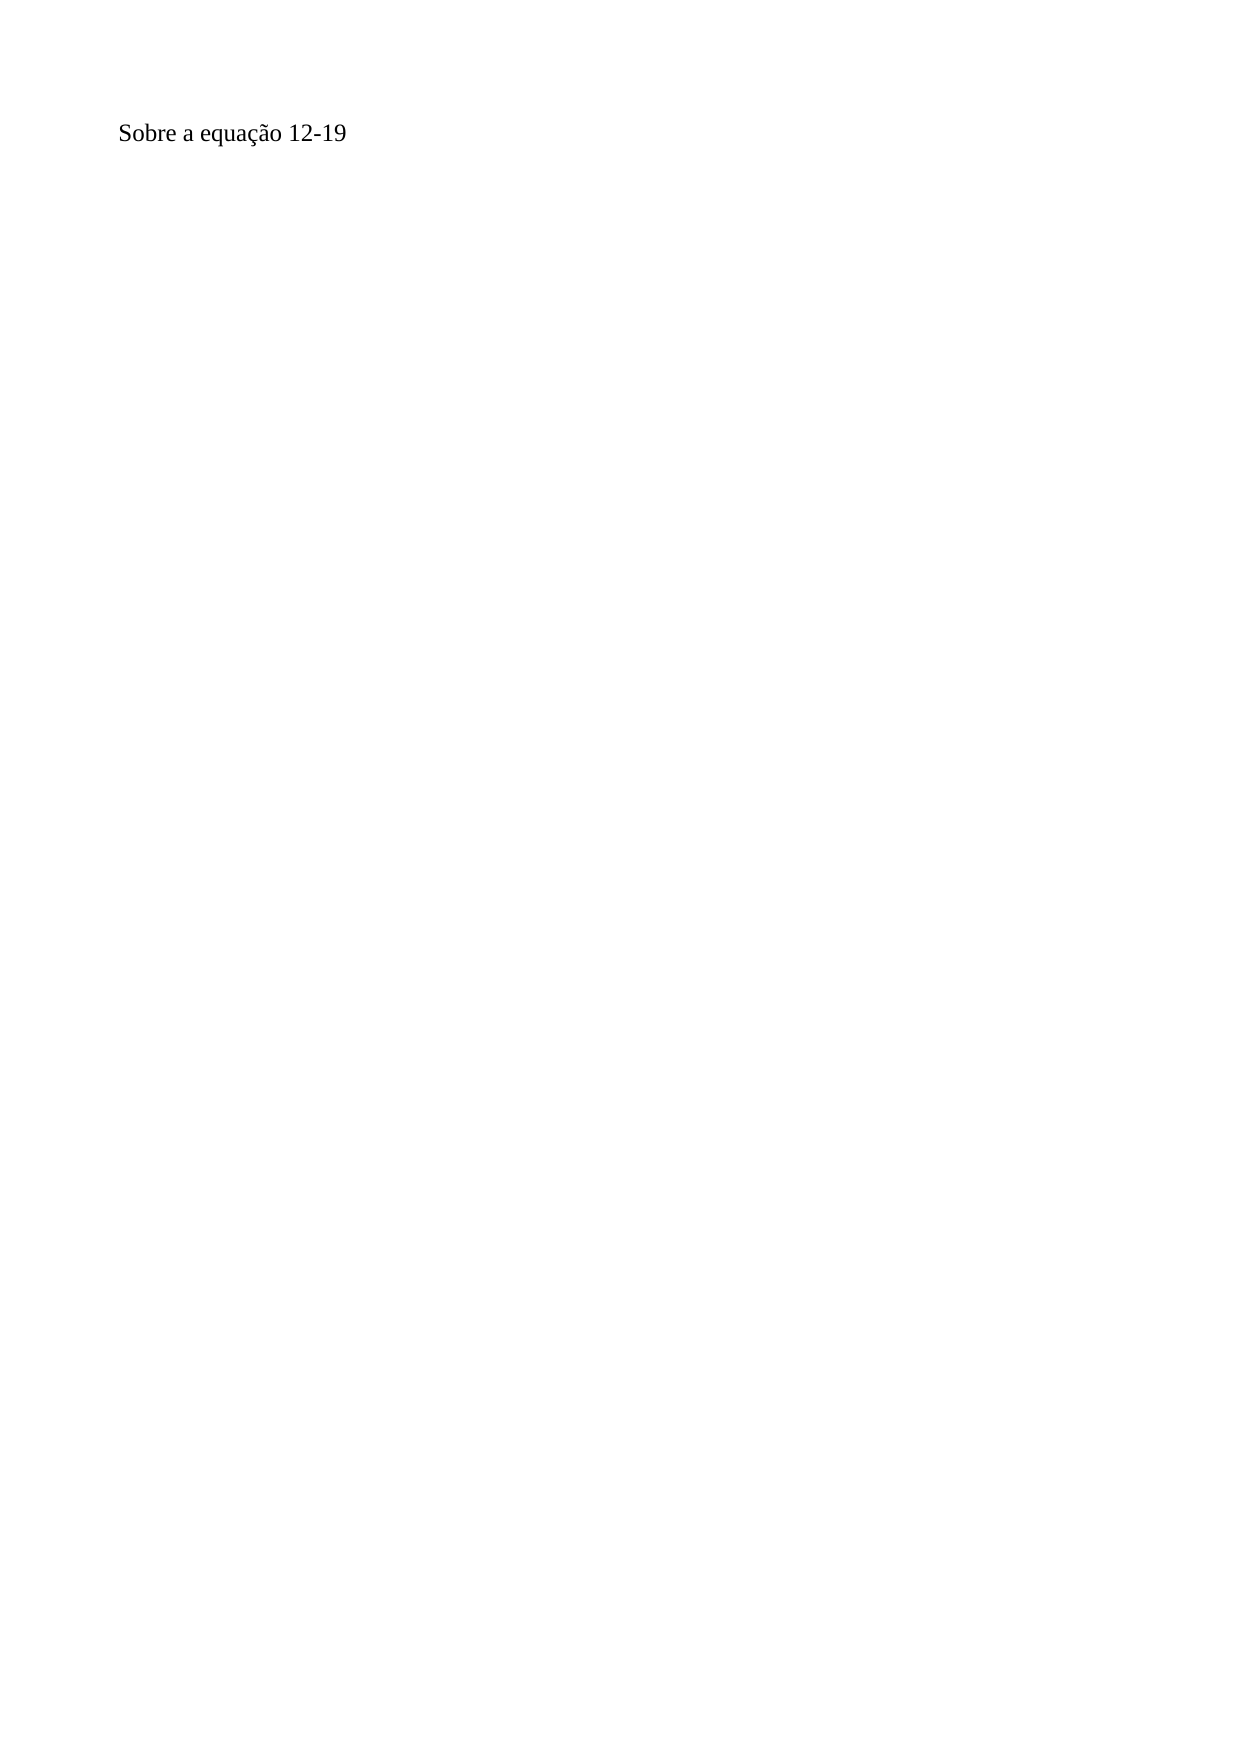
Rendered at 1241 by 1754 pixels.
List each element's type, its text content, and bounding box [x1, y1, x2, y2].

text Sobre a equação 12-19 [118, 118, 1122, 147]
